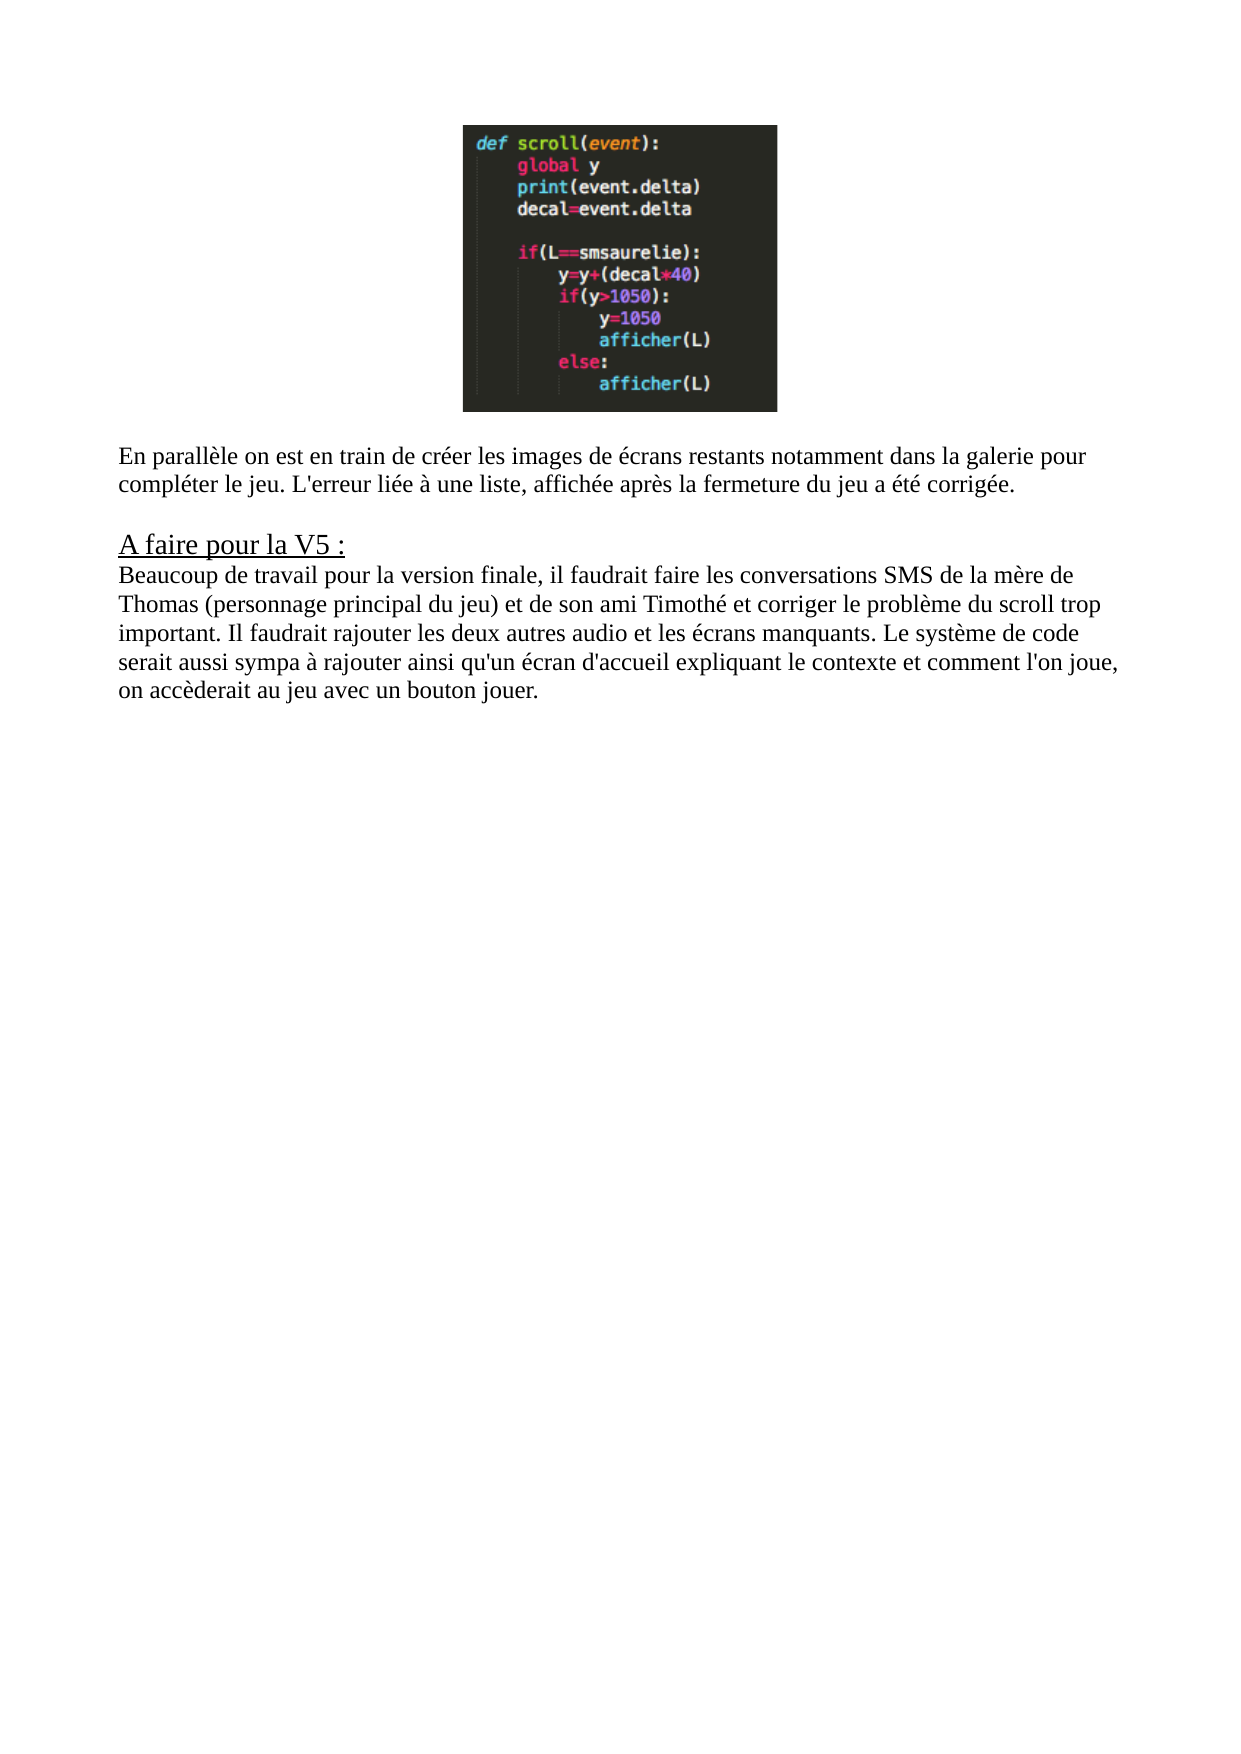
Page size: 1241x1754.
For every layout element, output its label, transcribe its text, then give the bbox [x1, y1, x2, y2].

text En parallèle on est en train de créer les images de écrans restants notamment dans la galerie pour compléter le jeu. L'erreur liée à une liste, affichée après la fermeture du jeu a été corrigée. [118, 441, 1122, 498]
text Beaucoup de travail pour la version finale, il faudrait faire les conversations SMS de la mère de Thomas (personnage principal du jeu) et de son ami Timothé et corriger le problème du scroll trop important. Il faudrait rajouter les deux autres audio et les écrans manquants. Le système de code serait aussi sympa à rajouter ainsi qu'un écran d'accueil expliquant le contexte et comment l'on joue, on accèderait au jeu avec un bouton jouer. [118, 561, 1122, 704]
picture [462, 125, 778, 412]
text A faire pour la V5 : [118, 527, 1122, 561]
